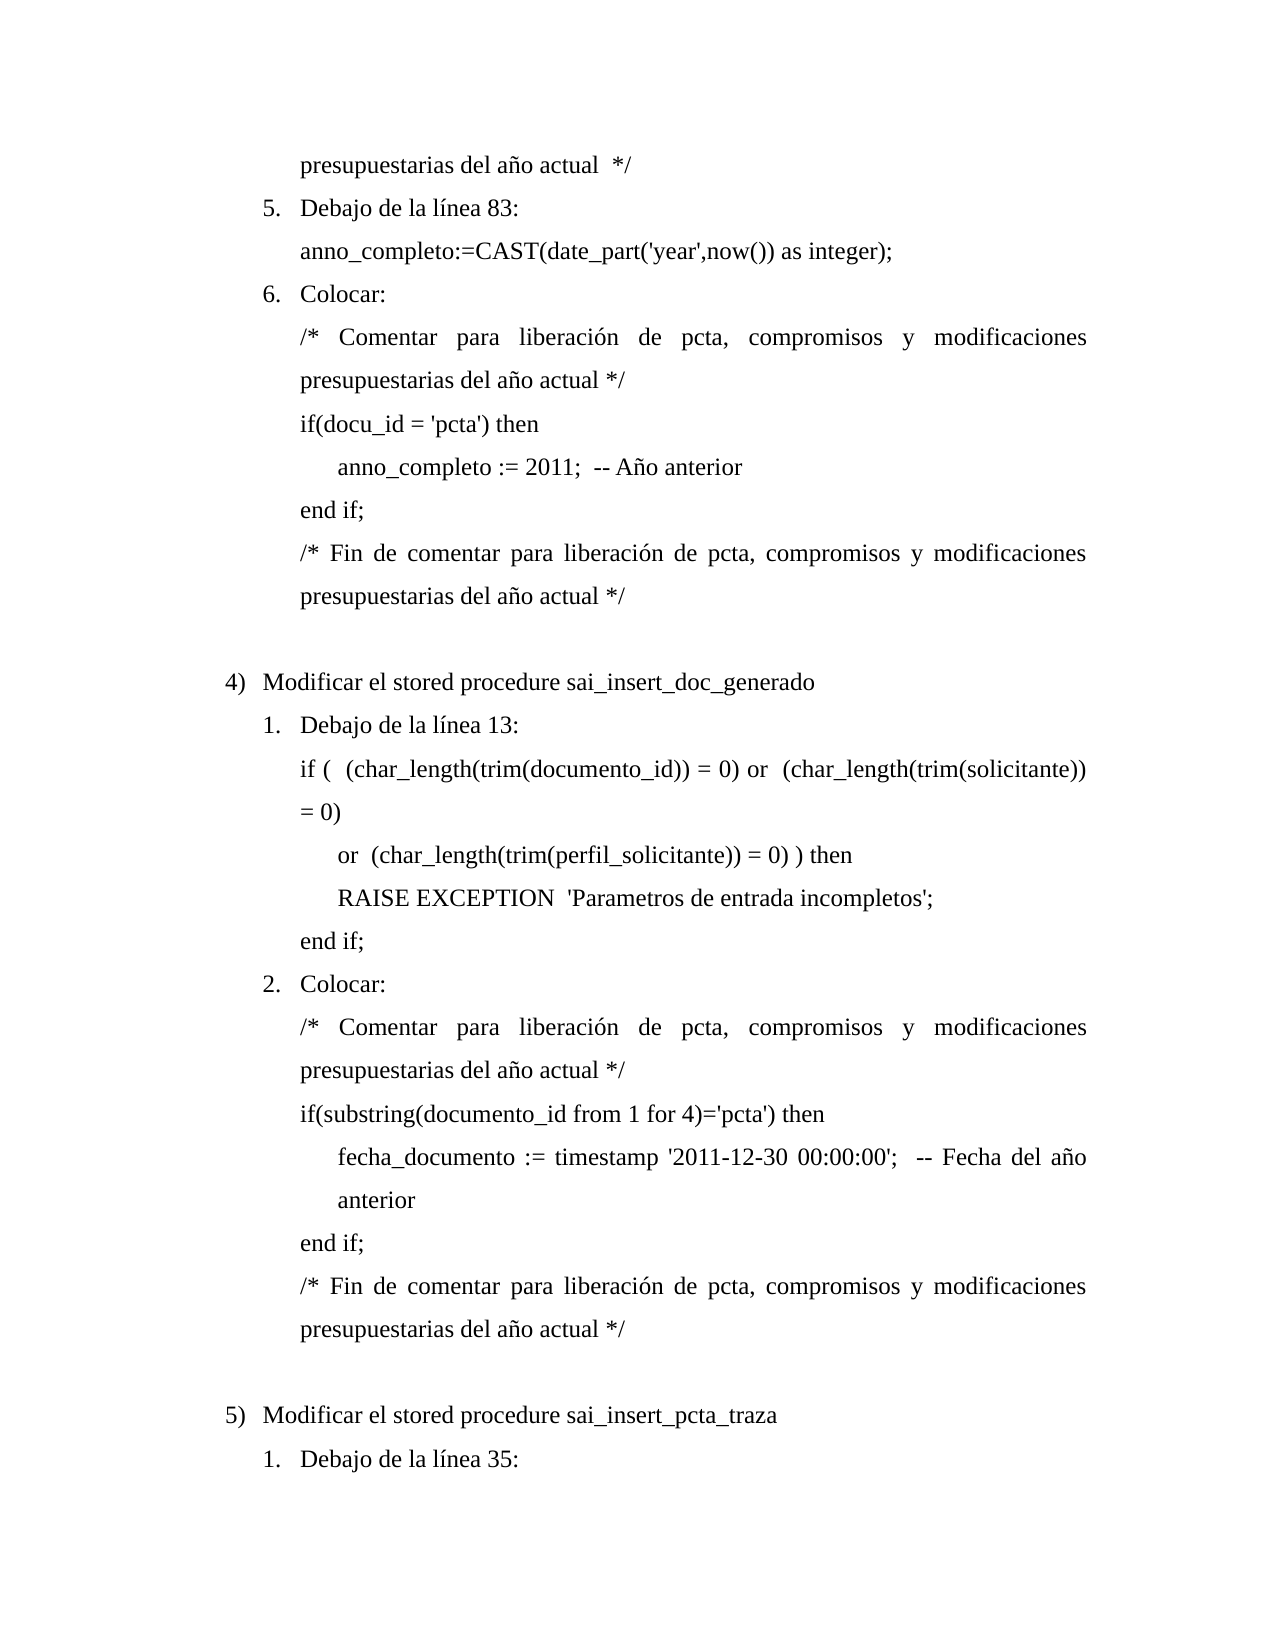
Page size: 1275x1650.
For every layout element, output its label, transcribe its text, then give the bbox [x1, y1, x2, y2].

list Colocar: [262, 279, 1087, 308]
list Modificar el stored procedure sai_insert_doc_generado [225, 667, 1087, 696]
list anno_completo := 2011; -- Año anterior [300, 452, 1087, 481]
list Debajo de la línea 13: [262, 711, 1087, 739]
list end if; [262, 926, 1087, 955]
list or (char_length(trim(perfil_solicitante)) = 0) ) then [300, 840, 1087, 869]
list /* Comentar para liberación de pcta, compromisos y modificaciones presupuestarias del año actual */ [262, 322, 1087, 394]
list end if; [262, 1228, 1087, 1257]
list RAISE EXCEPTION 'Parametros de entrada incompletos'; [300, 883, 1087, 912]
list if(substring(documento_id from 1 for 4)='pcta') then [262, 1099, 1087, 1127]
list Modificar el stored procedure sai_insert_pcta_traza [225, 1401, 1087, 1429]
list /* Fin de comentar para liberación de pcta, compromisos y modificaciones presupuestarias del año actual */ [262, 538, 1087, 610]
list if ( (char_length(trim(documento_id)) = 0) or (char_length(trim(solicitante)) = 0) [262, 754, 1087, 826]
list /* Comentar para liberación de pcta, compromisos y modificaciones presupuestarias del año actual */ [262, 1012, 1087, 1084]
list if(docu_id = 'pcta') then [262, 409, 1087, 437]
list presupuestarias del año actual */ [262, 150, 1087, 179]
list Debajo de la línea 35: [262, 1444, 1087, 1472]
list fecha_documento := timestamp '2011-12-30 00:00:00'; -- Fecha del año anterior [300, 1142, 1087, 1214]
list Debajo de la línea 83: [262, 193, 1087, 222]
list anno_completo:=CAST(date_part('year',now()) as integer); [262, 236, 1087, 265]
list Colocar: [262, 969, 1087, 998]
list /* Fin de comentar para liberación de pcta, compromisos y modificaciones presupuestarias del año actual */ [262, 1271, 1087, 1343]
list end if; [262, 495, 1087, 524]
